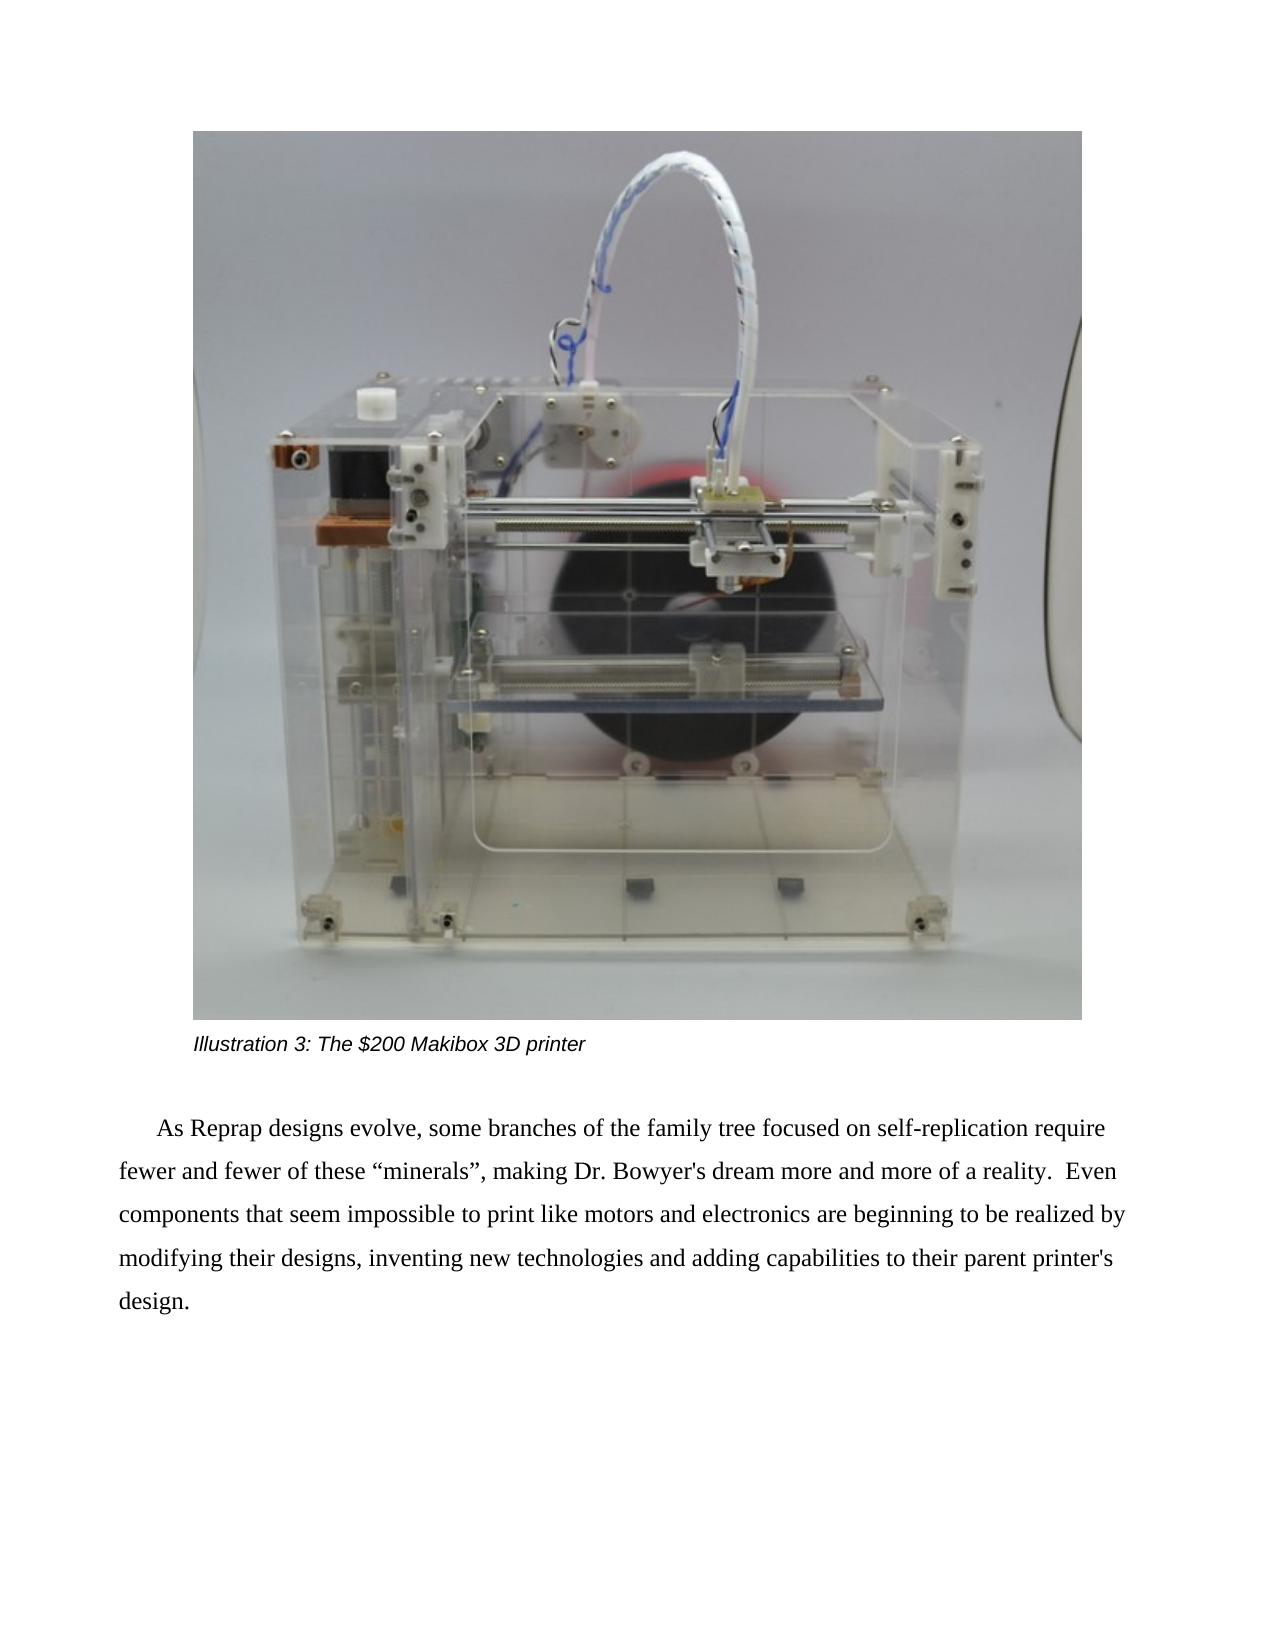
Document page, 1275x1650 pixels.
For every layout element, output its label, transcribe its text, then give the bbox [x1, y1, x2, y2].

text As Reprap designs evolve, some branches of the family tree focused on self-replication require fewer and fewer of these “minerals”, making Dr. Bowyer's dream more and more of a reality. Even components that seem impossible to print like motors and electronics are beginning to be realized by modifying their designs, inventing new technologies and adding capabilities to their parent printer's design. [118, 1113, 1156, 1314]
text Illustration 3: The $200 Makibox 3D printer [193, 1020, 1082, 1056]
picture [193, 131, 1082, 1020]
